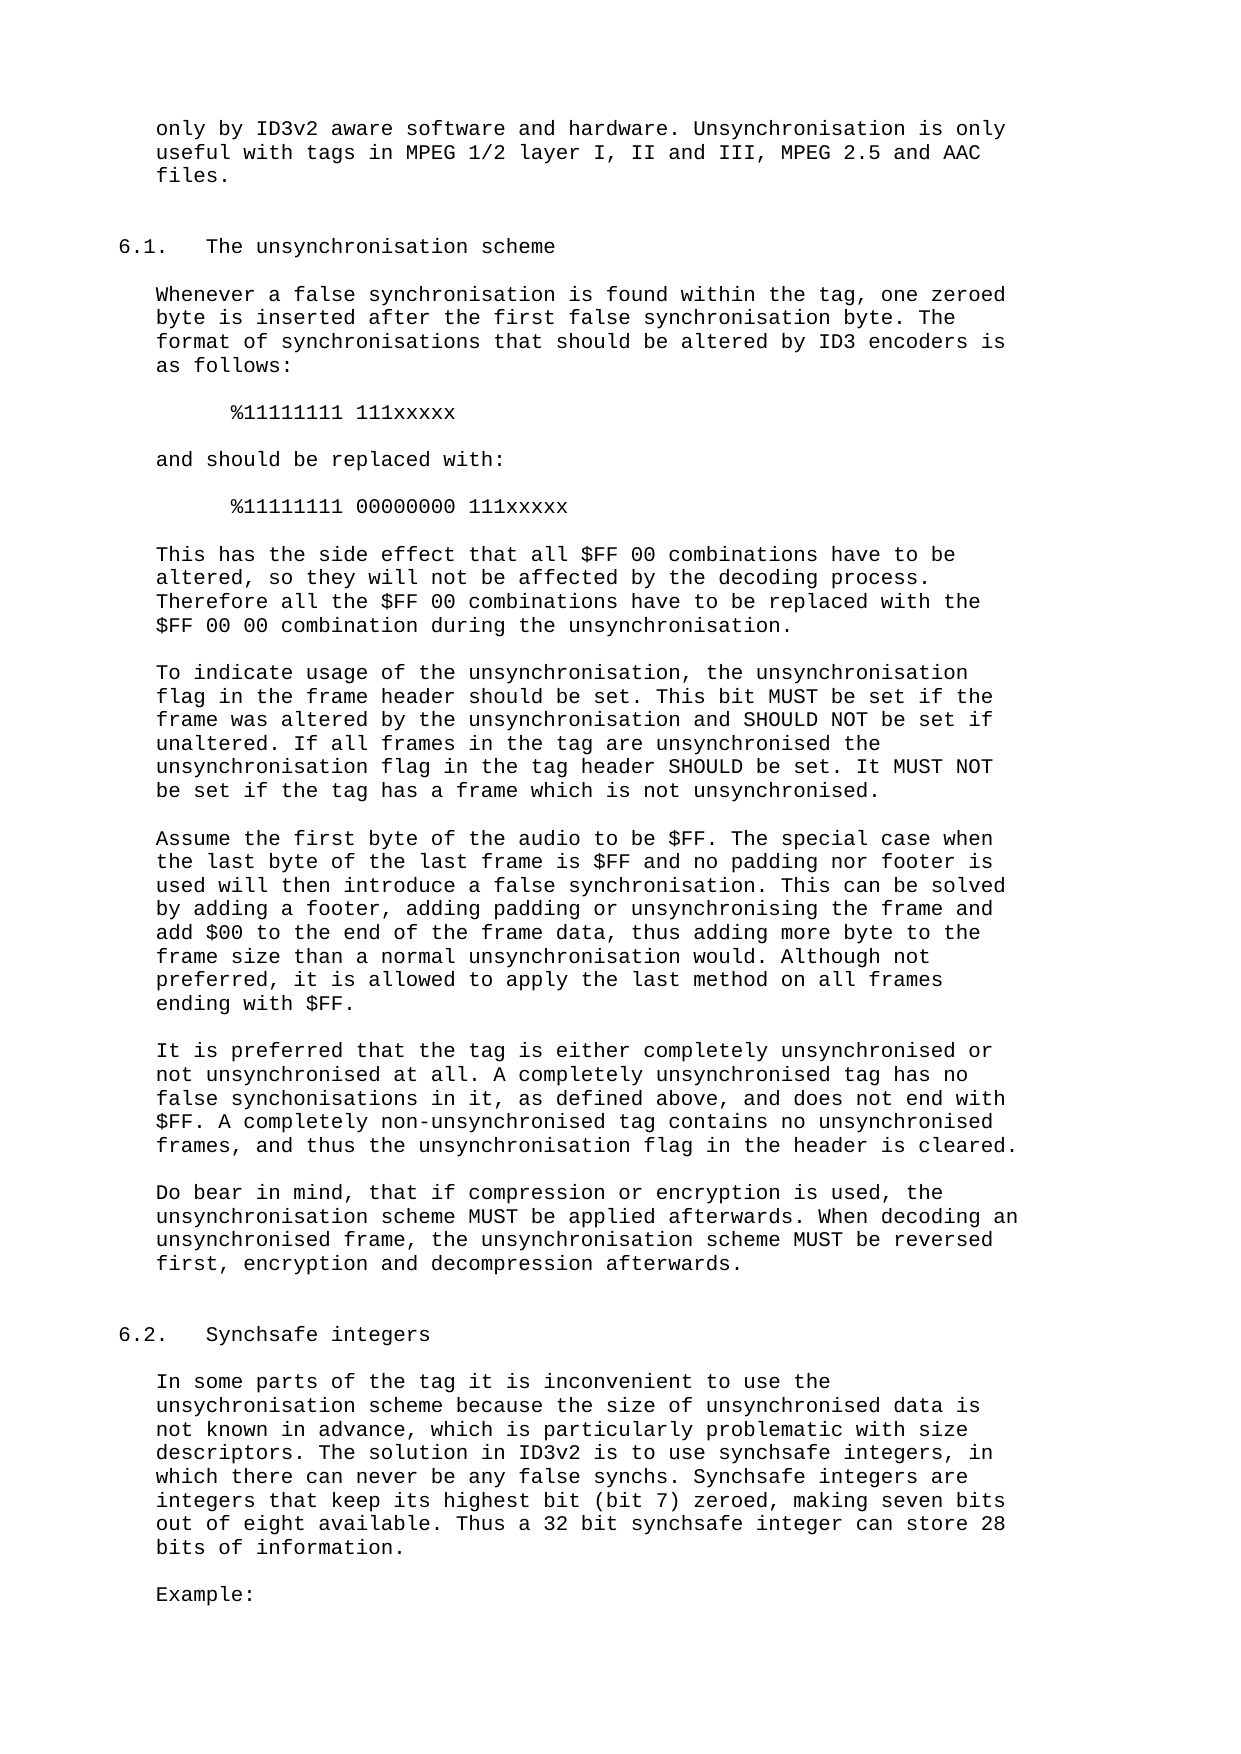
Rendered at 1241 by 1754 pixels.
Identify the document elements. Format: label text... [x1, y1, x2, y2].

text In some parts of the tag it is inconvenient to use the [118, 1371, 1122, 1395]
text out of eight available. Thus a 32 bit synchsafe integer can store 28 [118, 1513, 1122, 1537]
text bits of information. [118, 1537, 1122, 1561]
text used will then introduce a false synchronisation. This can be solved [118, 875, 1122, 898]
text 6.2. Synchsafe integers [118, 1324, 1122, 1348]
text Whenever a false synchronisation is found within the tag, one zeroed [118, 284, 1122, 307]
text 6.1. The unsynchronisation scheme [118, 236, 1122, 260]
text unsynchronisation scheme MUST be applied afterwards. When decoding an [118, 1206, 1122, 1229]
text %11111111 00000000 111xxxxx [118, 496, 1122, 520]
text $FF 00 00 combination during the unsynchronisation. [118, 615, 1122, 638]
text Assume the first byte of the audio to be $FF. The special case when [118, 827, 1122, 851]
text be set if the tag has a frame which is not unsynchronised. [118, 780, 1122, 804]
text which there can never be any false synchs. Synchsafe integers are [118, 1466, 1122, 1489]
text add $00 to the end of the frame data, thus adding more byte to the [118, 922, 1122, 946]
text Do bear in mind, that if compression or encryption is used, the [118, 1182, 1122, 1206]
text only by ID3v2 aware software and hardware. Unsynchronisation is only [118, 118, 1122, 142]
text the last byte of the last frame is $FF and no padding nor footer is [118, 851, 1122, 875]
text as follows: [118, 354, 1122, 378]
text unsychronisation scheme because the size of unsynchronised data is [118, 1395, 1122, 1419]
text format of synchronisations that should be altered by ID3 encoders is [118, 331, 1122, 354]
text Example: [118, 1584, 1122, 1608]
text false synchonisations in it, as defined above, and does not end with [118, 1088, 1122, 1111]
text frame was altered by the unsynchronisation and SHOULD NOT be set if [118, 709, 1122, 733]
text preferred, it is allowed to apply the last method on all frames [118, 969, 1122, 993]
text %11111111 111xxxxx [118, 402, 1122, 426]
text It is preferred that the tag is either completely unsynchronised or [118, 1040, 1122, 1064]
text and should be replaced with: [118, 449, 1122, 473]
text files. [118, 165, 1122, 189]
text byte is inserted after the first false synchronisation byte. The [118, 307, 1122, 331]
text not known in advance, which is particularly problematic with size [118, 1419, 1122, 1442]
text frames, and thus the unsynchronisation flag in the header is cleared. [118, 1135, 1122, 1158]
text unaltered. If all frames in the tag are unsynchronised the [118, 733, 1122, 757]
text frame size than a normal unsynchronisation would. Although not [118, 946, 1122, 969]
text flag in the frame header should be set. This bit MUST be set if the [118, 686, 1122, 709]
text descriptors. The solution in ID3v2 is to use synchsafe integers, in [118, 1442, 1122, 1466]
text not unsynchronised at all. A completely unsynchronised tag has no [118, 1064, 1122, 1088]
text integers that keep its highest bit (bit 7) zeroed, making seven bits [118, 1489, 1122, 1513]
text useful with tags in MPEG 1/2 layer I, II and III, MPEG 2.5 and AAC [118, 142, 1122, 165]
text ending with $FF. [118, 993, 1122, 1017]
text To indicate usage of the unsynchronisation, the unsynchronisation [118, 662, 1122, 686]
text Therefore all the $FF 00 combinations have to be replaced with the [118, 591, 1122, 615]
text first, encryption and decompression afterwards. [118, 1253, 1122, 1277]
text This has the side effect that all $FF 00 combinations have to be [118, 544, 1122, 567]
text by adding a footer, adding padding or unsynchronising the frame and [118, 898, 1122, 922]
text $FF. A completely non-unsynchronised tag contains no unsynchronised [118, 1111, 1122, 1135]
text unsynchronised frame, the unsynchronisation scheme MUST be reversed [118, 1229, 1122, 1253]
text unsynchronisation flag in the tag header SHOULD be set. It MUST NOT [118, 757, 1122, 780]
text altered, so they will not be affected by the decoding process. [118, 567, 1122, 591]
